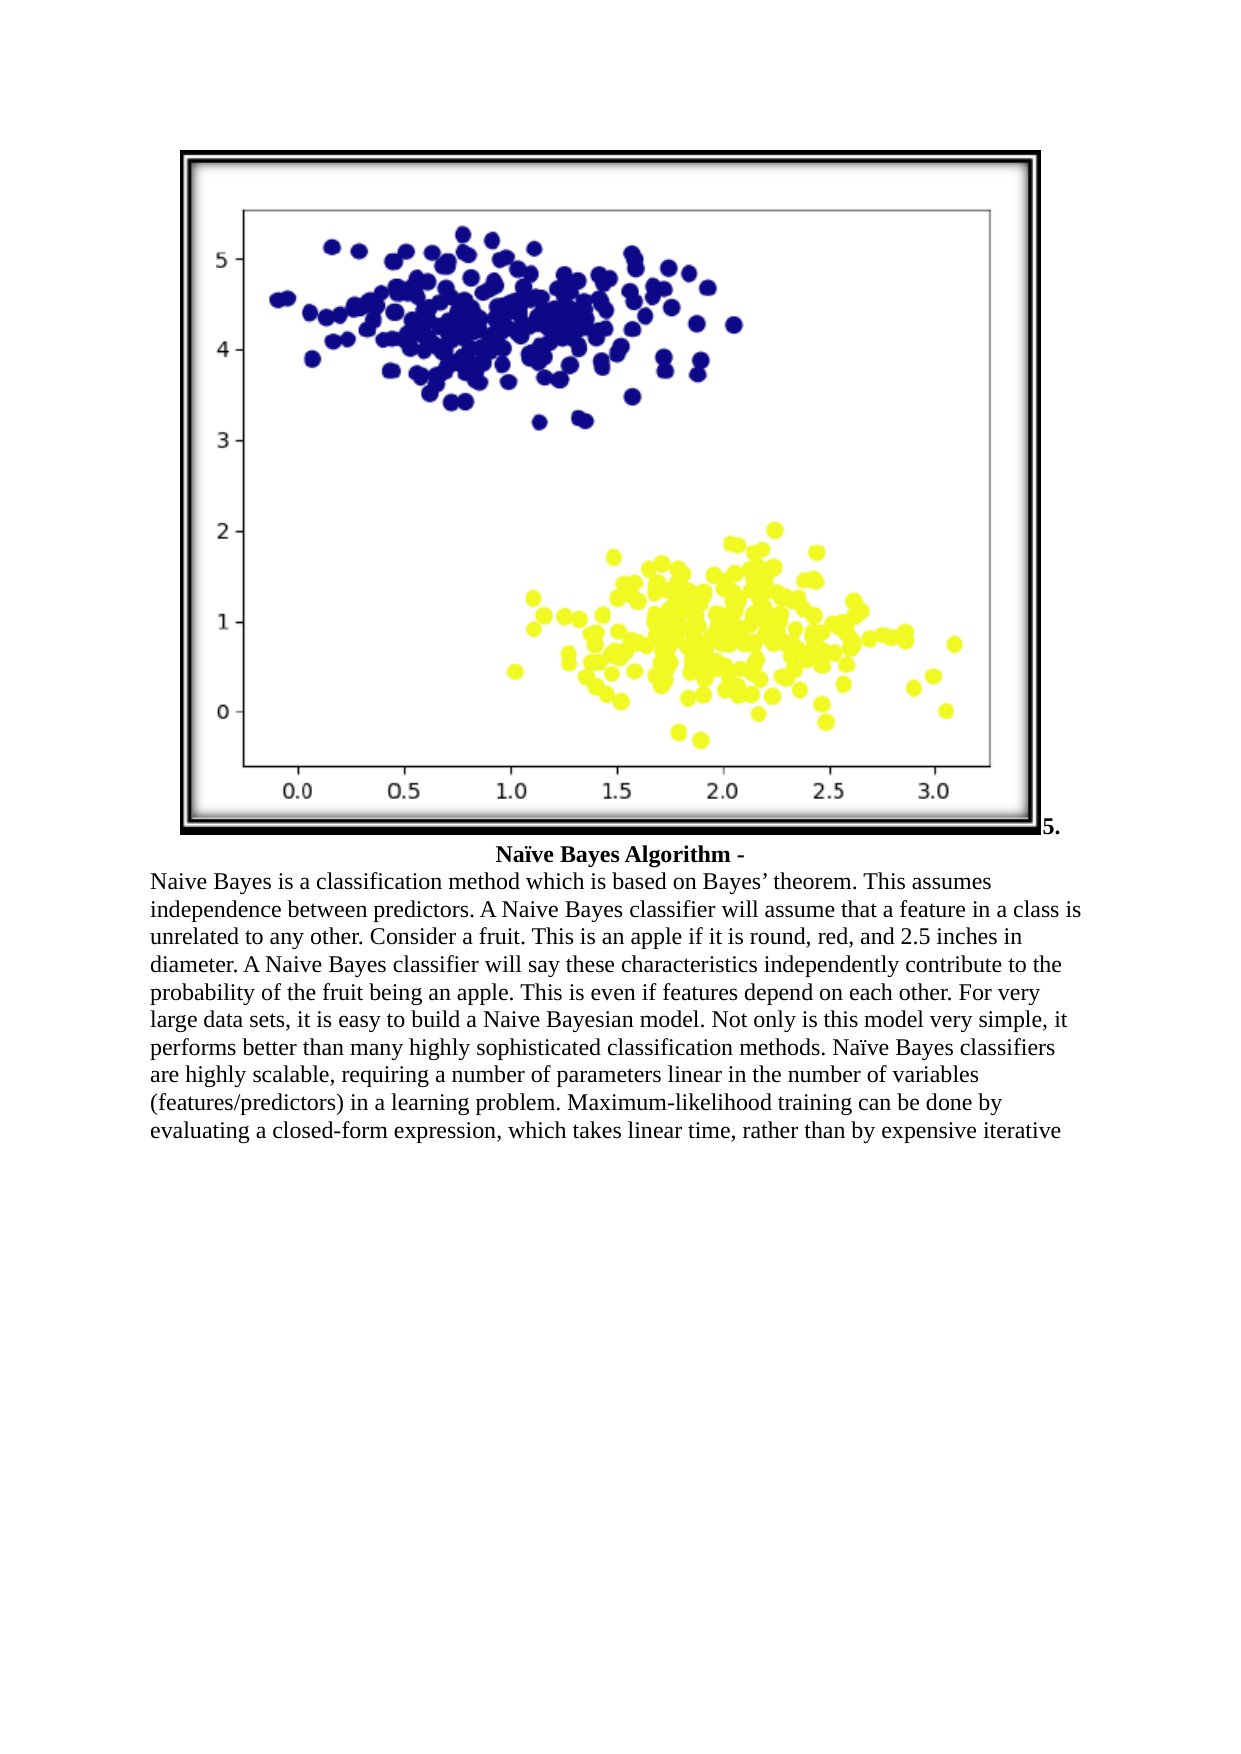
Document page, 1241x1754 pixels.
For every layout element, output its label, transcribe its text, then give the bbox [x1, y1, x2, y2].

text Naive Bayes is a classification method which is based on Bayes’ theorem. This assumes independence between predictors. A Naive Bayes classifier will assume that a feature in a class is unrelated to any other. Consider a fruit. This is an apple if it is round, red, and 2.5 inches in diameter. A Naive Bayes classifier will say these characteristics independently contribute to the probability of the fruit being an apple. This is even if features depend on each other. For very large data sets, it is easy to build a Naive Bayesian model. Not only is this model very simple, it performs better than many highly sophisticated classification methods. Naïve Bayes classifiers are highly scalable, requiring a number of parameters linear in the number of variables (features/predictors) in a learning problem. Maximum-likelihood training can be done by evaluating a closed-form expression, which takes linear time, rather than by expensive iterative [150, 867, 1090, 1143]
text 5. Naïve Bayes Algorithm - [150, 150, 1090, 867]
picture [180, 150, 1041, 835]
